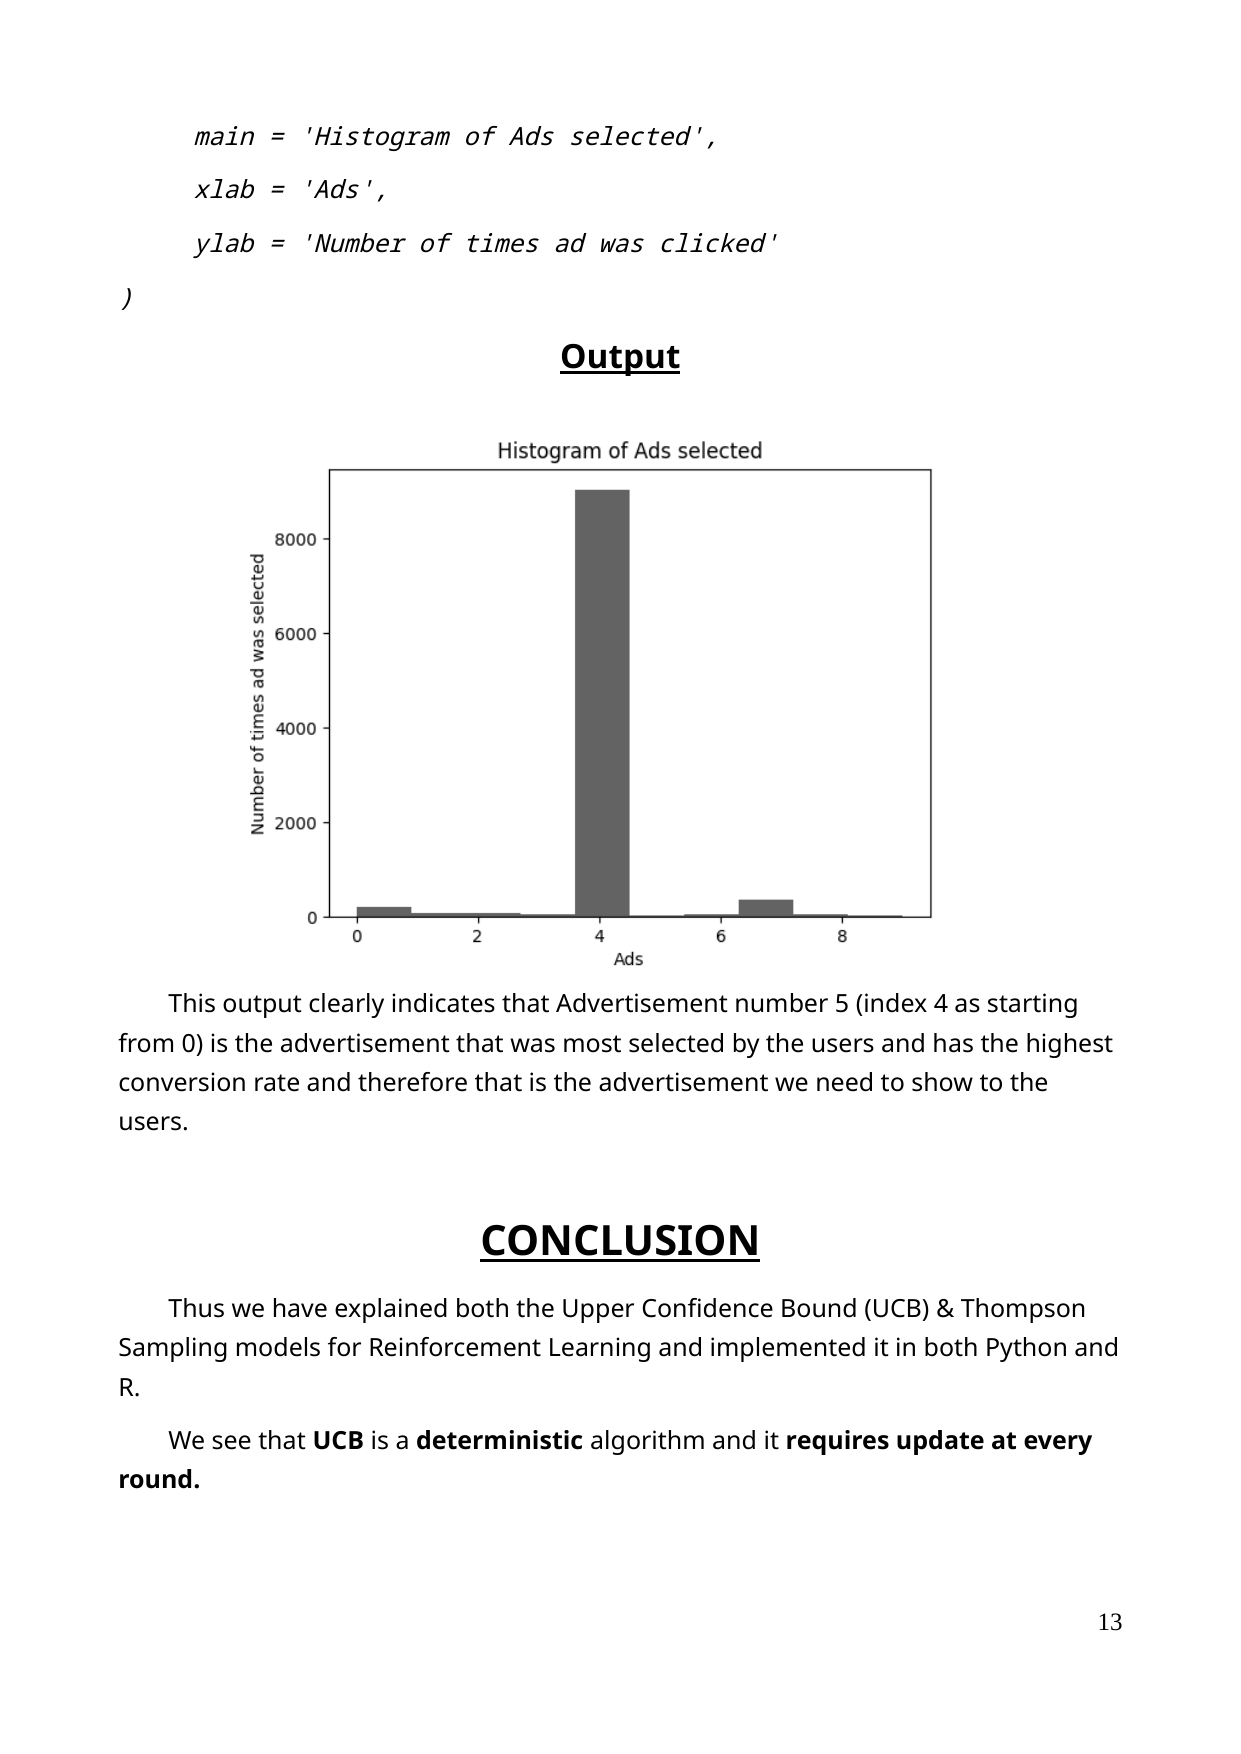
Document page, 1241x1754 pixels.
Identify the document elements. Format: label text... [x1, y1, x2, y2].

text CONCLUSION [118, 1211, 1122, 1268]
text ylab = 'Number of times ad was clicked' [118, 226, 1122, 260]
text Output [118, 333, 1122, 378]
text main = 'Histogram of Ads selected', [118, 118, 1122, 152]
text ) [118, 279, 1122, 313]
text Thus we have explained both the Upper Confidence Bound (UCB) & Thompson Sampling models for Reinforcement Learning and implemented it in both Python and R. [118, 1291, 1122, 1403]
text This output clearly indicates that Advertisement number 5 (index 4 as starting from 0) is the advertisement that was most selected by the users and has the highest conversion rate and therefore that is the advertisement we need to show to the users. [118, 400, 1122, 1138]
text We see that UCB is a deterministic algorithm and it requires update at every round. [118, 1423, 1122, 1496]
text xlab = 'Ads', [118, 172, 1122, 206]
